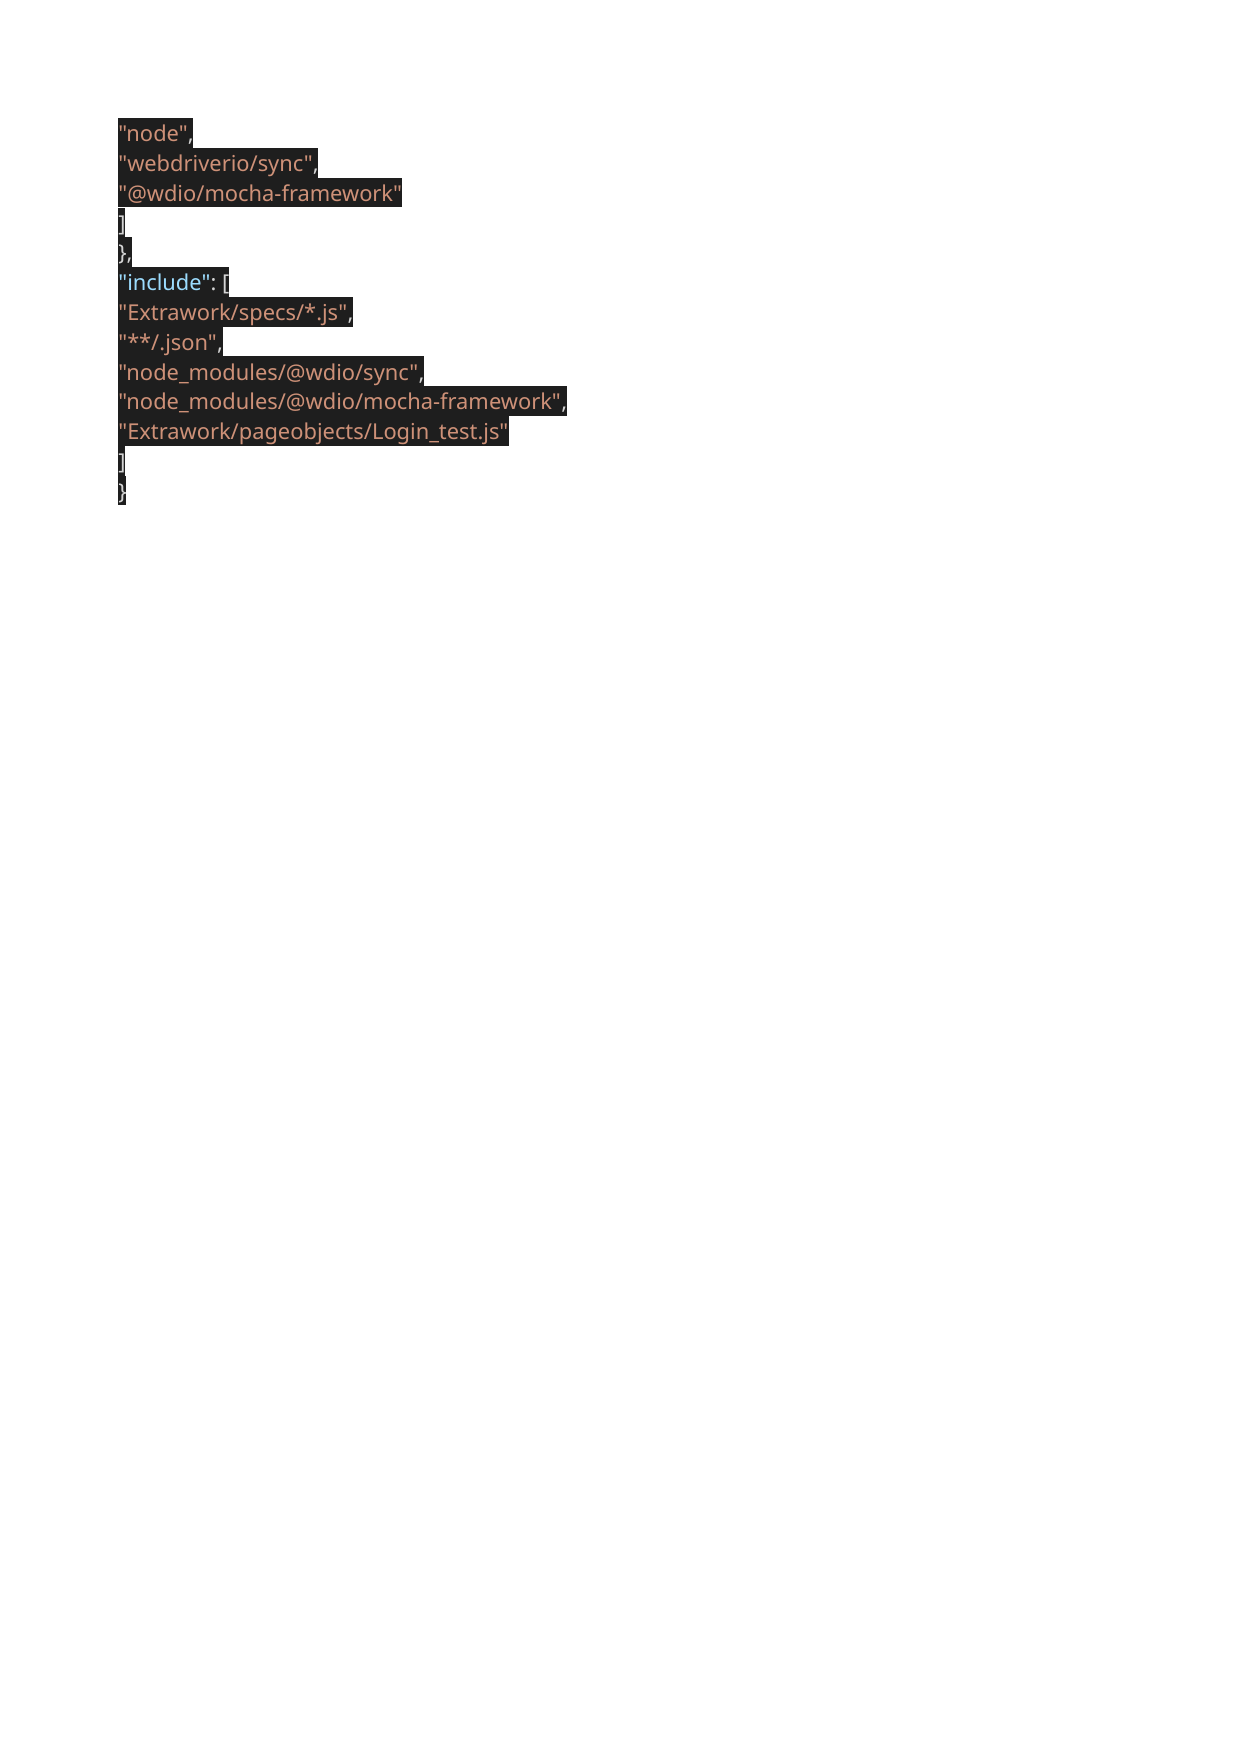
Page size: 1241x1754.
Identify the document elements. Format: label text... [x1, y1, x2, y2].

text "Extrawork/pageobjects/Login_test.js" [118, 416, 1122, 446]
text "node", [118, 118, 1122, 148]
text }, [118, 237, 1122, 267]
text "node_modules/@wdio/mocha-framework", [118, 386, 1122, 416]
text "webdriverio/sync", [118, 148, 1122, 178]
text ] [118, 207, 1122, 237]
text "node_modules/@wdio/sync", [118, 356, 1122, 386]
text "include": [ [118, 267, 1122, 297]
text ] [118, 446, 1122, 476]
text "@wdio/mocha-framework" [118, 178, 1122, 207]
text } [118, 476, 1122, 505]
text "**/.json", [118, 327, 1122, 356]
text "Extrawork/specs/*.js", [118, 297, 1122, 327]
